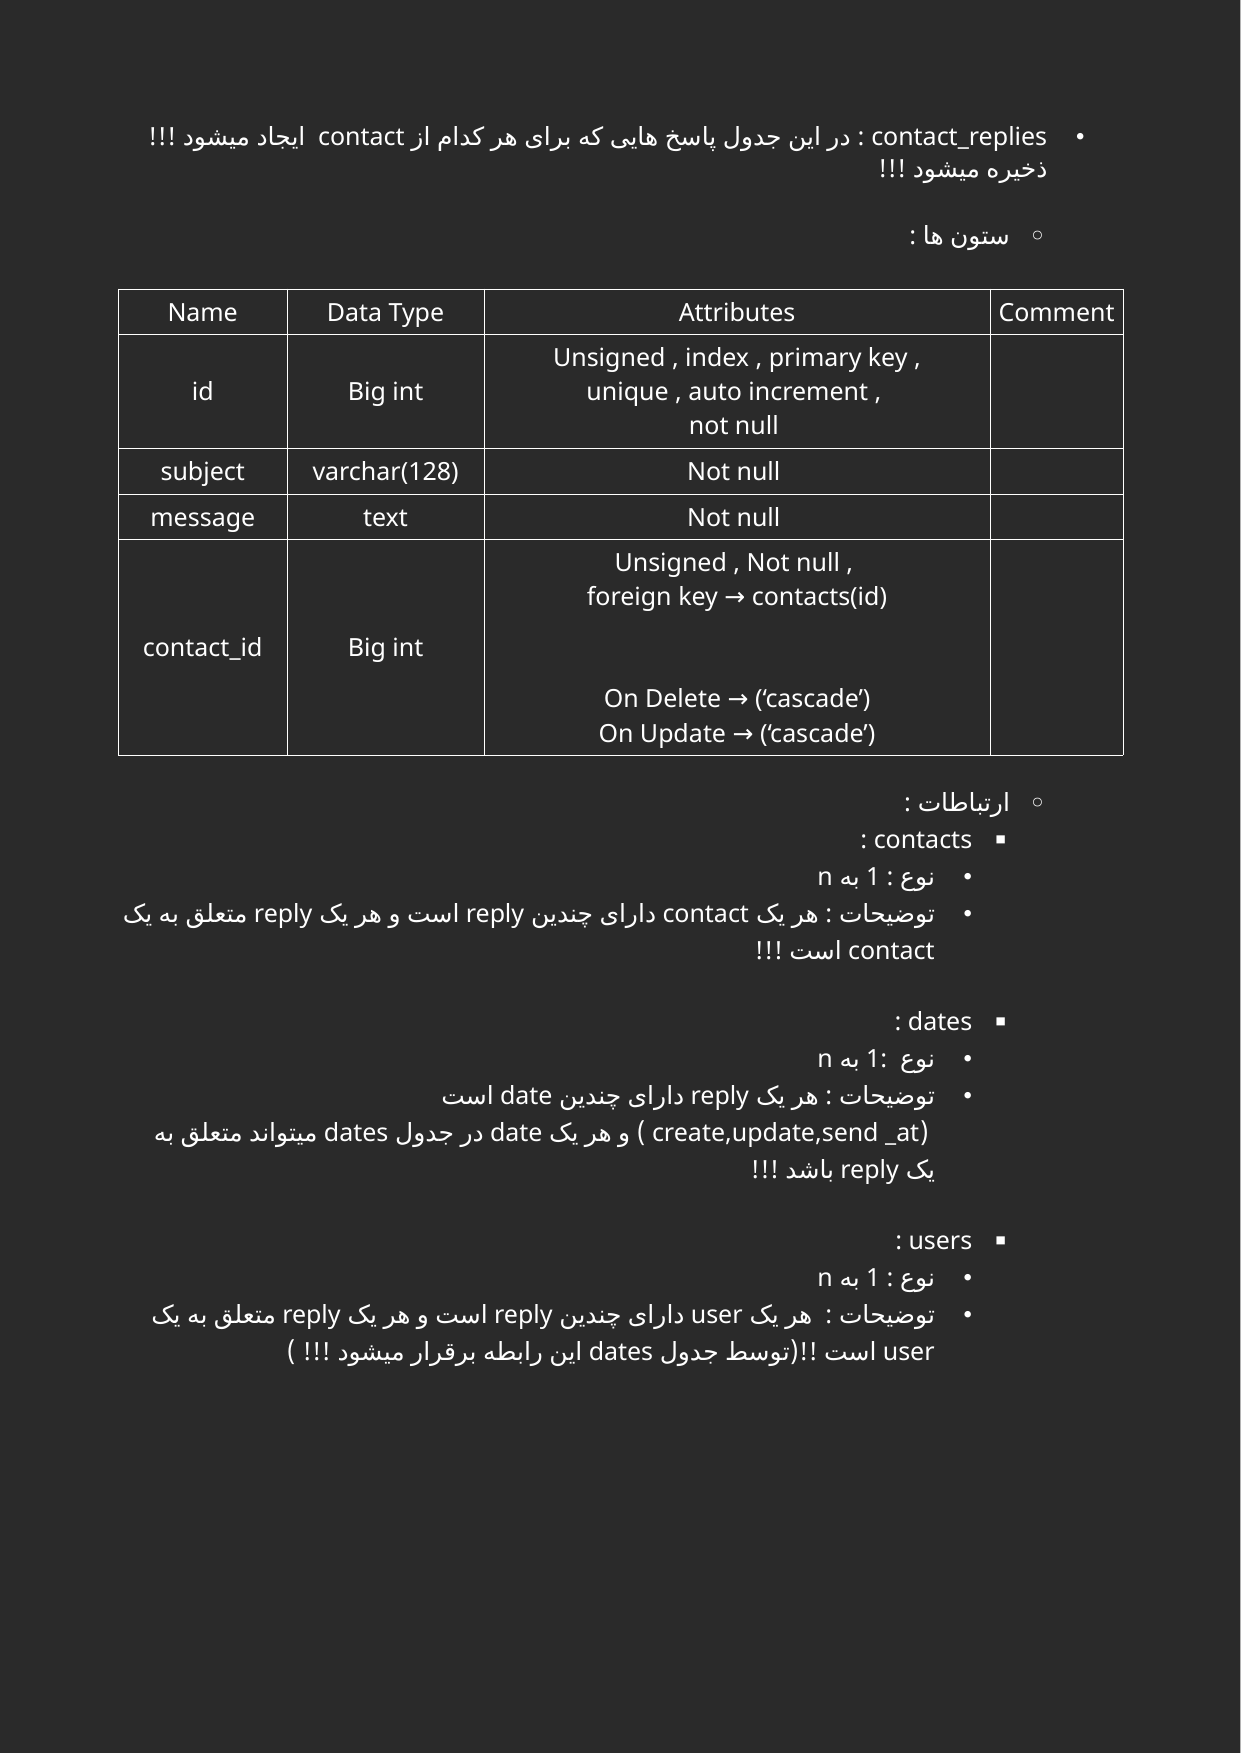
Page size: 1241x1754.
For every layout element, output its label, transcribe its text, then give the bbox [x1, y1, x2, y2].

list dates : [118, 1004, 1010, 1041]
list نوع : 1 به n [118, 859, 972, 896]
table_cell Unsigned , index , primary key , unique , auto increment , not null [485, 335, 990, 448]
table_cell contact_id [119, 540, 287, 755]
table_cell message [119, 495, 287, 539]
table_cell [991, 335, 1123, 448]
table_cell text [288, 495, 484, 539]
table_cell Not null [485, 449, 990, 493]
table_cell Big int [288, 335, 484, 448]
list contacts : [118, 822, 1010, 859]
table_cell [991, 495, 1123, 539]
table_cell subject [119, 449, 287, 493]
list توضیحات ‌: هر یک contact دارای چندین reply است و هر یک reply متعلق به یک contact است !!! [118, 896, 972, 970]
table_header Comment [991, 290, 1123, 334]
table_cell varchar(128) [288, 449, 484, 493]
table_cell Not null [485, 495, 990, 539]
table_cell Big int [288, 540, 484, 755]
list توضیحات ‌: هر یک user دارای چندین reply است و هر یک reply متعلق به یک user است !!(توسط جدول dates این رابطه برقرار میشود !!! ) [118, 1297, 972, 1371]
list users : [118, 1223, 1010, 1260]
table_header Attributes [485, 290, 990, 334]
table_cell [991, 540, 1123, 755]
table_cell id [119, 335, 287, 448]
list ارتباطات :‌ [118, 789, 1047, 822]
table_header Data Type [288, 290, 484, 334]
list نوع :1 به n [118, 1041, 972, 1078]
table_header Name [119, 290, 287, 334]
list ستون ها : [118, 222, 1047, 254]
table_cell Unsigned , Not null , foreign key → contacts(id) On Delete → (‘cascade’) On Update → (‘cascade’) [485, 540, 990, 755]
list contact_replies : در این جدول پاسخ هایی که برای هر کدام از contact ایجاد میشود !!! ذخیره میشود !!! [118, 118, 1085, 188]
list (create,update,send _at ) و هر یک date در جدول dates میتواند متعلق به یک reply باشد !!! [118, 1115, 972, 1189]
list توضیحات : هر یک reply دارای چندین date است [118, 1078, 972, 1115]
list نوع : 1 به n [118, 1260, 972, 1297]
table_cell [991, 449, 1123, 493]
